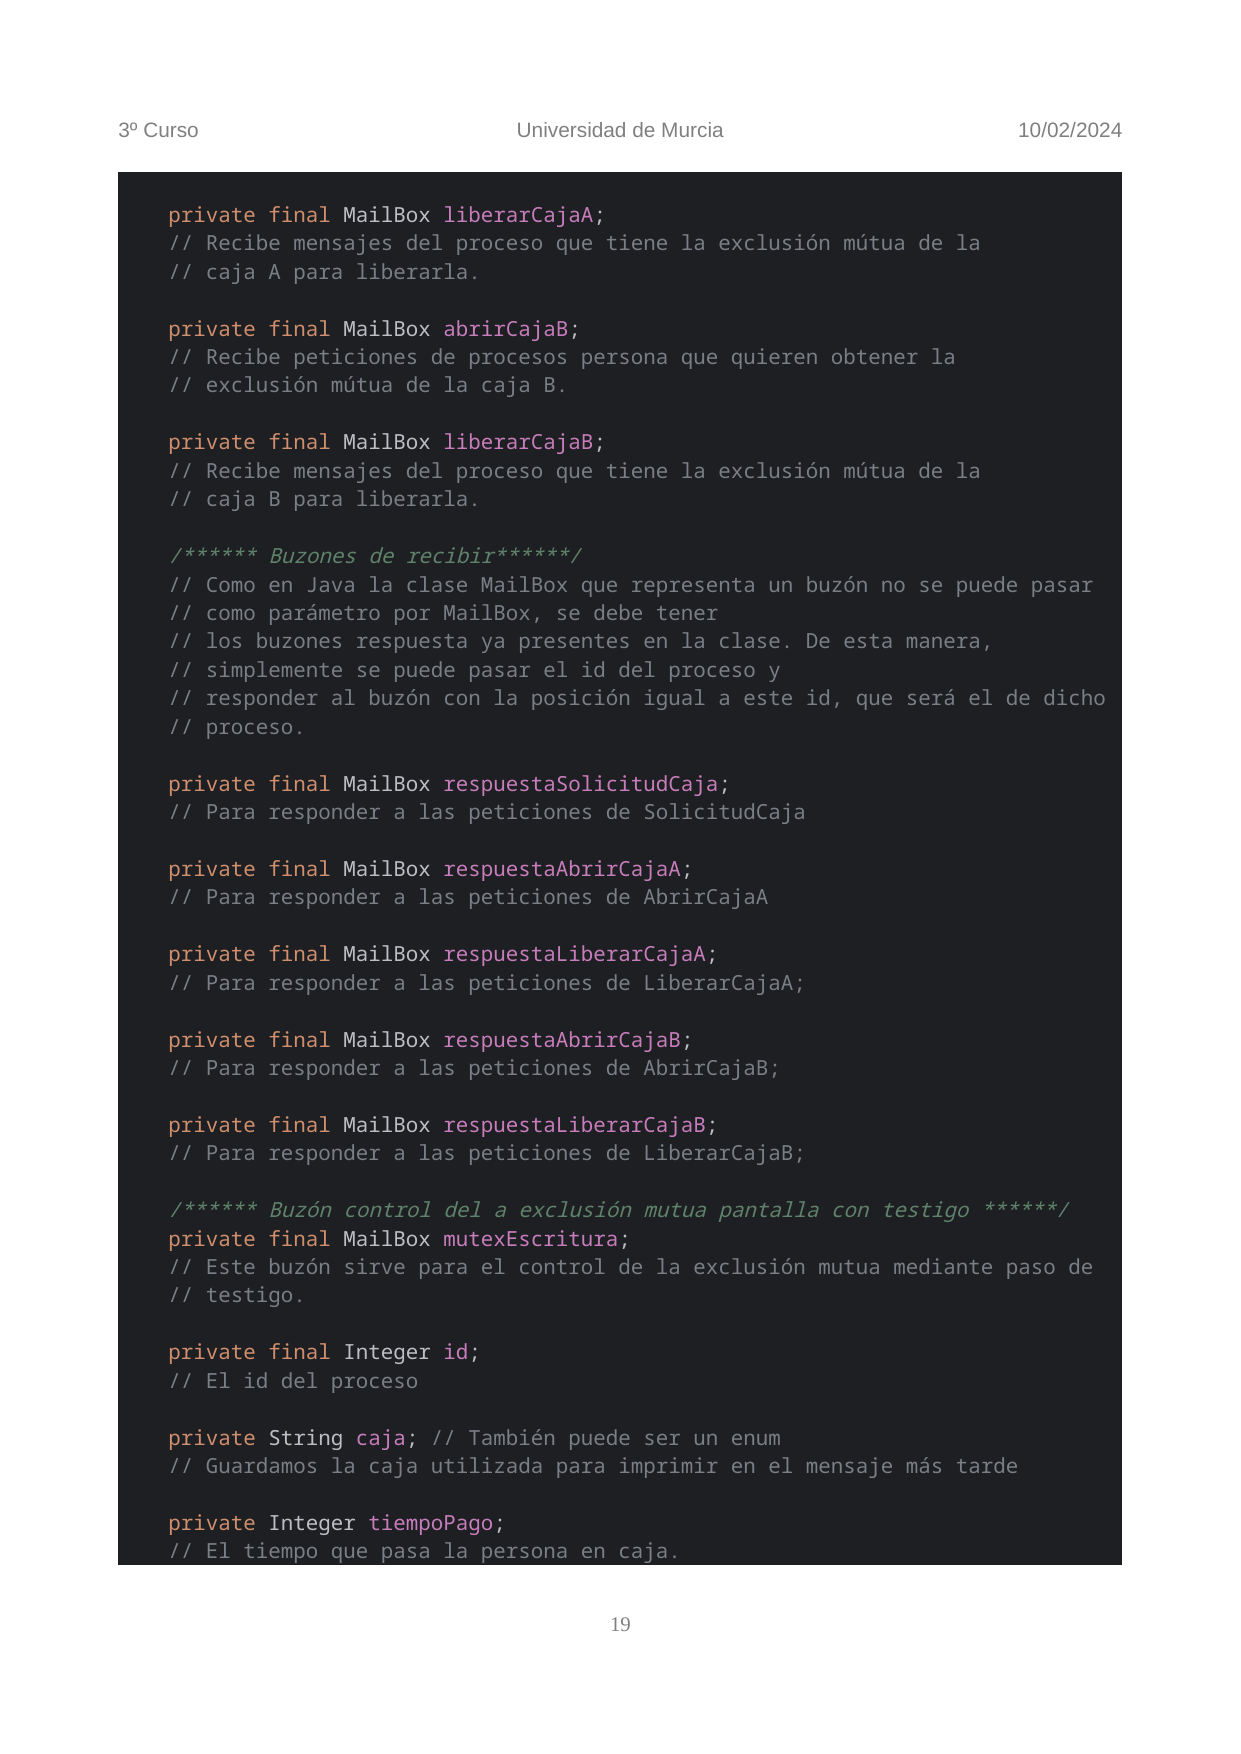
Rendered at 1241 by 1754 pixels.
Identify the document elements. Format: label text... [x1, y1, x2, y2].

text private final MailBox liberarCajaA; // Recibe mensajes del proceso que tiene la exclusión mútua de la // caja A para liberarla. private final MailBox abrirCajaB; // Recibe peticiones de procesos persona que quieren obtener la // exclusión mútua de la caja B. private final MailBox liberarCajaB; // Recibe mensajes del proceso que tiene la exclusión mútua de la // caja B para liberarla. /****** Buzones de recibir******/ // Como en Java la clase MailBox que representa un buzón no se puede pasar // como parámetro por MailBox, se debe tener // los buzones respuesta ya presentes en la clase. De esta manera, // simplemente se puede pasar el id del proceso y // responder al buzón con la posición igual a este id, que será el de dicho // proceso. private final MailBox respuestaSolicitudCaja; // Para responder a las peticiones de SolicitudCaja private final MailBox respuestaAbrirCajaA; // Para responder a las peticiones de AbrirCajaA private final MailBox respuestaLiberarCajaA; // Para responder a las peticiones de LiberarCajaA; private final MailBox respuestaAbrirCajaB; // Para responder a las peticiones de AbrirCajaB; private final MailBox respuestaLiberarCajaB; // Para responder a las peticiones de LiberarCajaB; /****** Buzón control del a exclusión mutua pantalla con testigo ******/ private final MailBox mutexEscritura; // Este buzón sirve para el control de la exclusión mutua mediante paso de // testigo. private final Integer id; // El id del proceso private String caja; // También puede ser un enum // Guardamos la caja utilizada para imprimir en el mensaje más tarde private Integer tiempoPago; // El tiempo que pasa la persona en caja. [118, 172, 1122, 1565]
